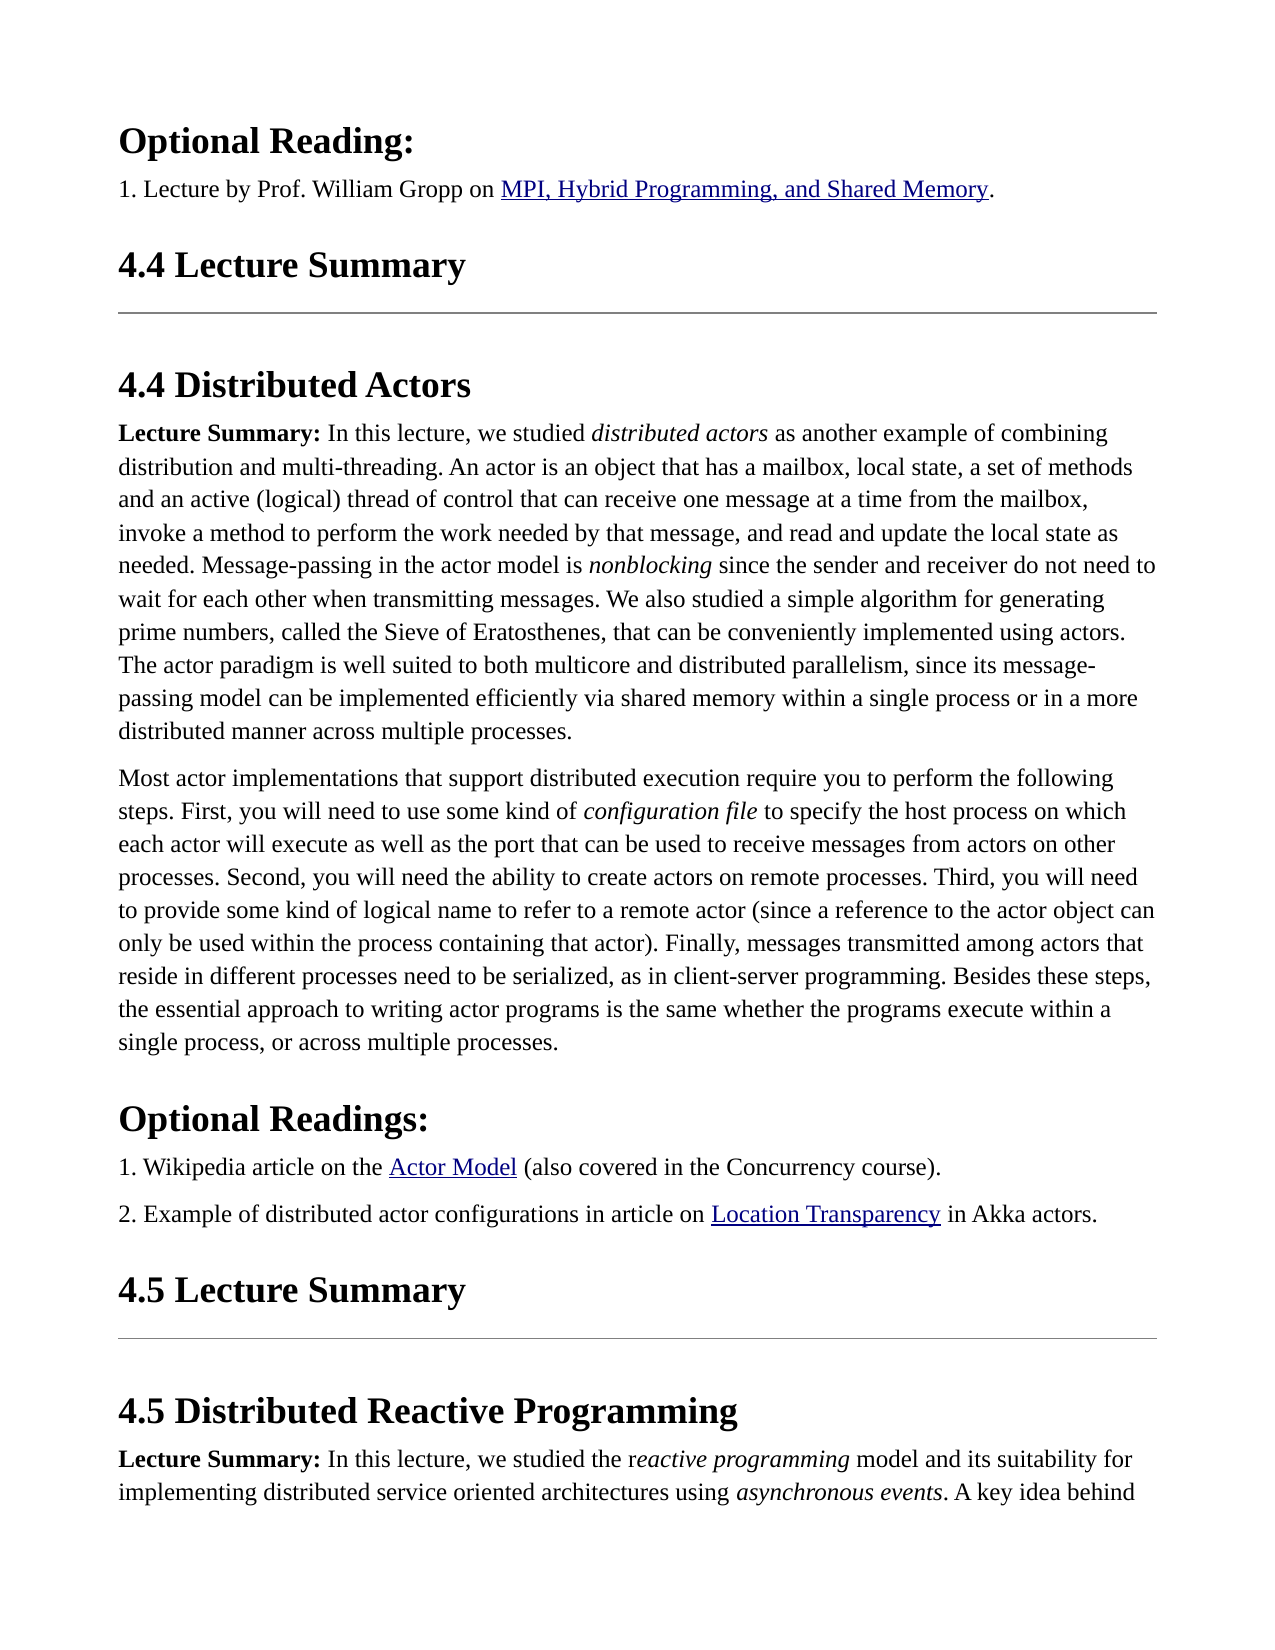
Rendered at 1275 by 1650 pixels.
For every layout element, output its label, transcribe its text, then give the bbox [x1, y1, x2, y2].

text 1. Lecture by Prof. William Gropp on MPI, Hybrid Programming, and Shared Memory. [118, 174, 1157, 202]
text Lecture Summary: In this lecture, we studied the reactive programming model and its suitability for implementing distributed service oriented architectures using asynchronous events. A key idea behind [118, 1444, 1157, 1506]
text 2. Example of distributed actor configurations in article on Location Transparency in Akka actors. [118, 1199, 1157, 1228]
text 1. Wikipedia article on the Actor Model (also covered in the Concurrency course). [118, 1152, 1157, 1180]
subtitle Optional Reading: [118, 118, 1157, 161]
subtitle 4.4 Lecture Summary [118, 242, 1157, 285]
subtitle 4.5 Distributed Reactive Programming [118, 1388, 1157, 1431]
subtitle Optional Readings: [118, 1096, 1157, 1139]
subtitle 4.4 Distributed Actors [118, 363, 1157, 406]
text Most actor implementations that support distributed execution require you to perform the following steps. First, you will need to use some kind of configuration file to specify the host process on which each actor will execute as well as the port that can be used to receive messages from actors on other processes. Second, you will need the ability to create actors on remote processes. Third, you will need to provide some kind of logical name to refer to a remote actor (since a reference to the actor object can only be used within the process containing that actor). Finally, messages transmitted among actors that reside in different processes need to be serialized, as in client-server programming. Besides these steps, the essential approach to writing actor programs is the same whether the programs execute within a single process, or across multiple processes. [118, 763, 1157, 1056]
text Lecture Summary: In this lecture, we studied distributed actors as another example of combining distribution and multi-threading. An actor is an object that has a mailbox, local state, a set of methods and an active (logical) thread of control that can receive one message at a time from the mailbox, invoke a method to perform the work needed by that message, and read and update the local state as needed. Message-passing in the actor model is nonblocking since the sender and receiver do not need to wait for each other when transmitting messages. We also studied a simple algorithm for generating prime numbers, called the Sieve of Eratosthenes, that can be conveniently implemented using actors. The actor paradigm is well suited to both multicore and distributed parallelism, since its message-passing model can be implemented efficiently via shared memory within a single process or in a more distributed manner across multiple processes. [118, 418, 1157, 744]
subtitle 4.5 Lecture Summary [118, 1268, 1157, 1311]
